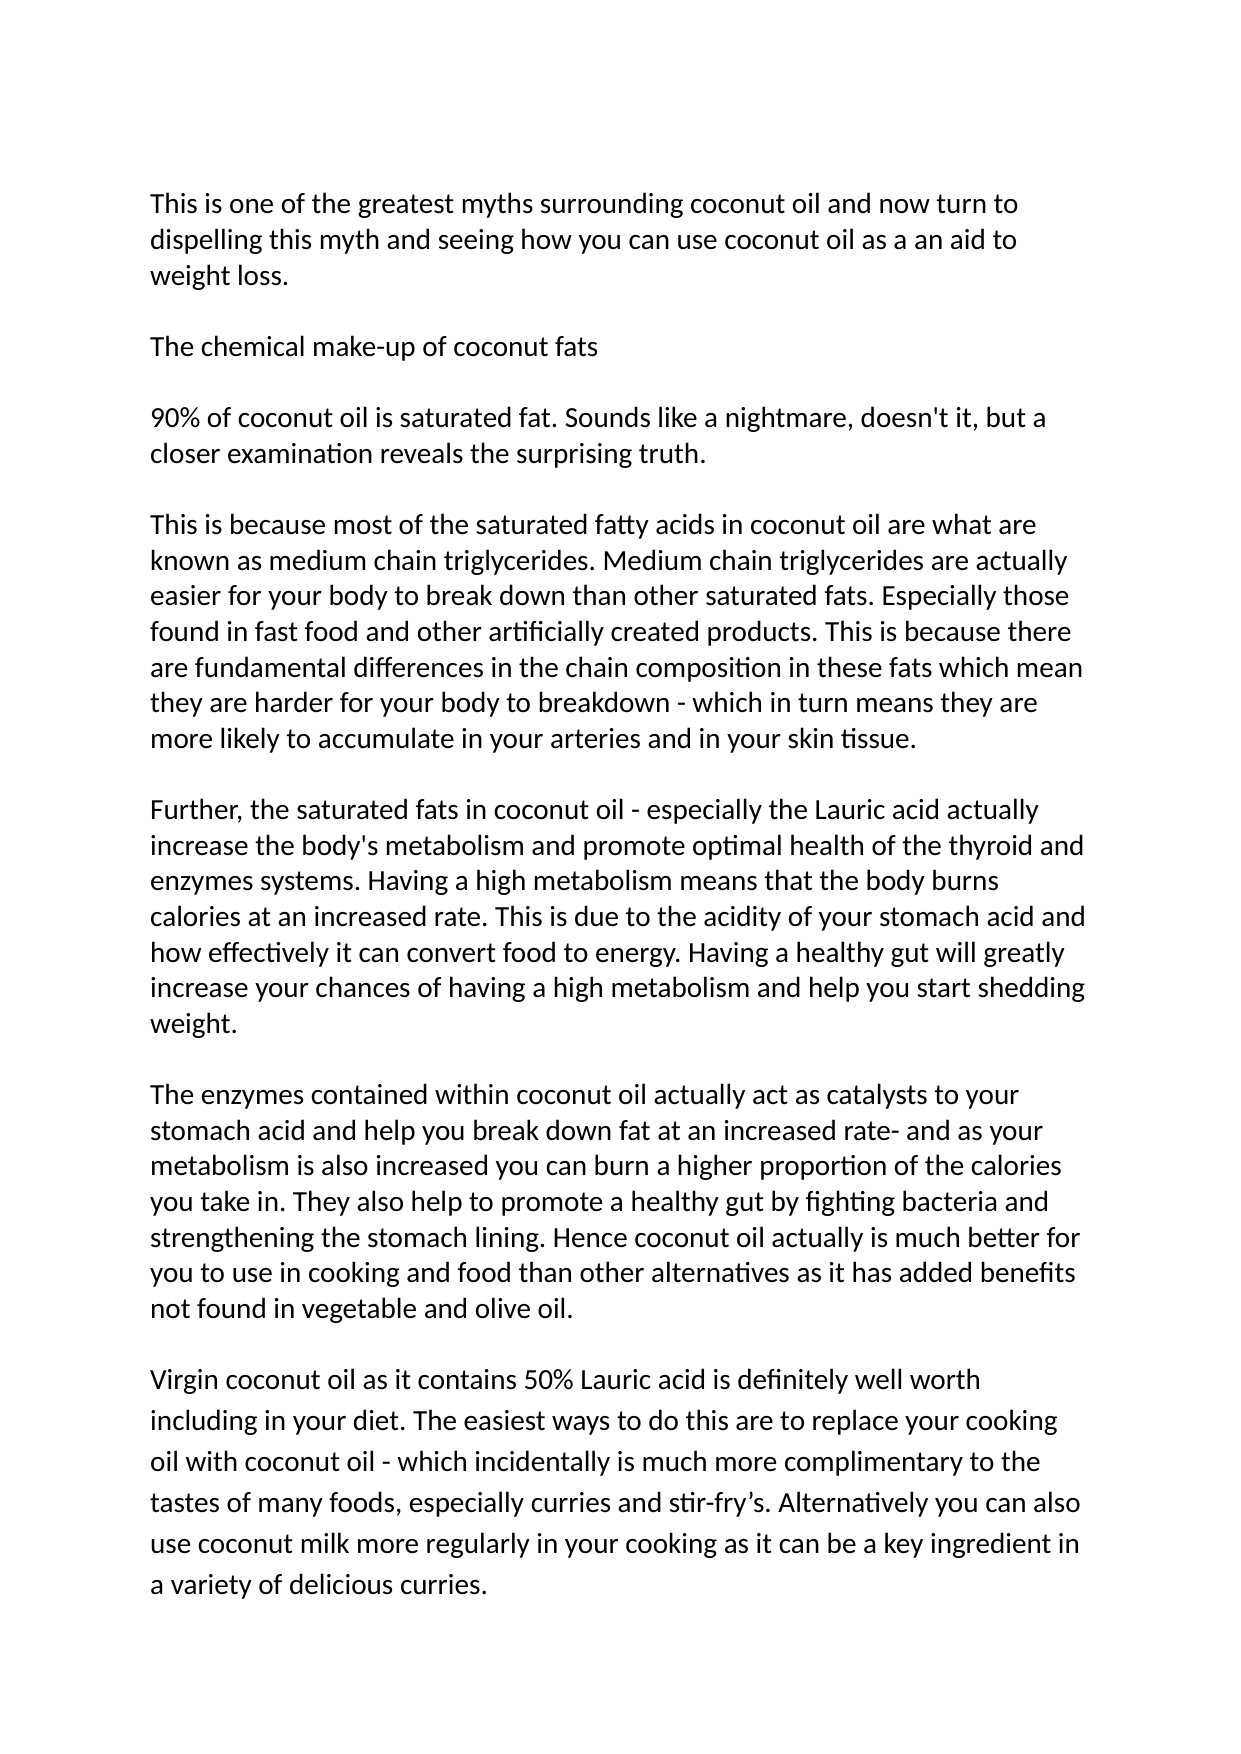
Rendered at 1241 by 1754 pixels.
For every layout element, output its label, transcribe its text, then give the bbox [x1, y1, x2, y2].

text This is because most of the saturated fatty acids in coconut oil are what are known as medium chain triglycerides. Medium chain triglycerides are actually easier for your body to break down than other saturated fats. Especially those found in fast food and other artificially created products. This is because there are fundamental differences in the chain composition in these fats which mean they are harder for your body to breakdown - which in turn means they are more likely to accumulate in your arteries and in your skin tissue. [150, 506, 1090, 756]
text The chemical make-up of coconut fats [150, 328, 1090, 364]
text This is one of the greatest myths surrounding coconut oil and now turn to dispelling this myth and seeing how you can use coconut oil as a an aid to weight loss. [150, 186, 1090, 292]
text Virgin coconut oil as it contains 50% Lauric acid is definitely well worth including in your diet. The easiest ways to do this are to replace your cooking oil with coconut oil - which incidentally is much more complimentary to the tastes of many foods, especially curries and stir-fry’s. Alternatively you can also use coconut milk more regularly in your cooking as it can be a key ingredient in a variety of delicious curries. [150, 1361, 1090, 1602]
text The enzymes contained within coconut oil actually act as catalysts to your stomach acid and help you break down fat at an increased rate- and as your metabolism is also increased you can burn a higher proportion of the calories you take in. They also help to promote a healthy gut by fighting bacteria and strengthening the stomach lining. Hence coconut oil actually is much better for you to use in cooking and food than other alternatives as it has added benefits not found in vegetable and olive oil. [150, 1076, 1090, 1326]
text Further, the saturated fats in coconut oil - especially the Lauric acid actually increase the body's metabolism and promote optimal health of the thyroid and enzymes systems. Having a high metabolism means that the body burns calories at an increased rate. This is due to the acidity of your stomach acid and how effectively it can convert food to energy. Having a healthy gut will greatly increase your chances of having a high metabolism and help you start shedding weight. [150, 791, 1090, 1041]
text 90% of coconut oil is saturated fat. Sounds like a nightmare, doesn't it, but a closer examination reveals the surprising truth. [150, 399, 1090, 471]
